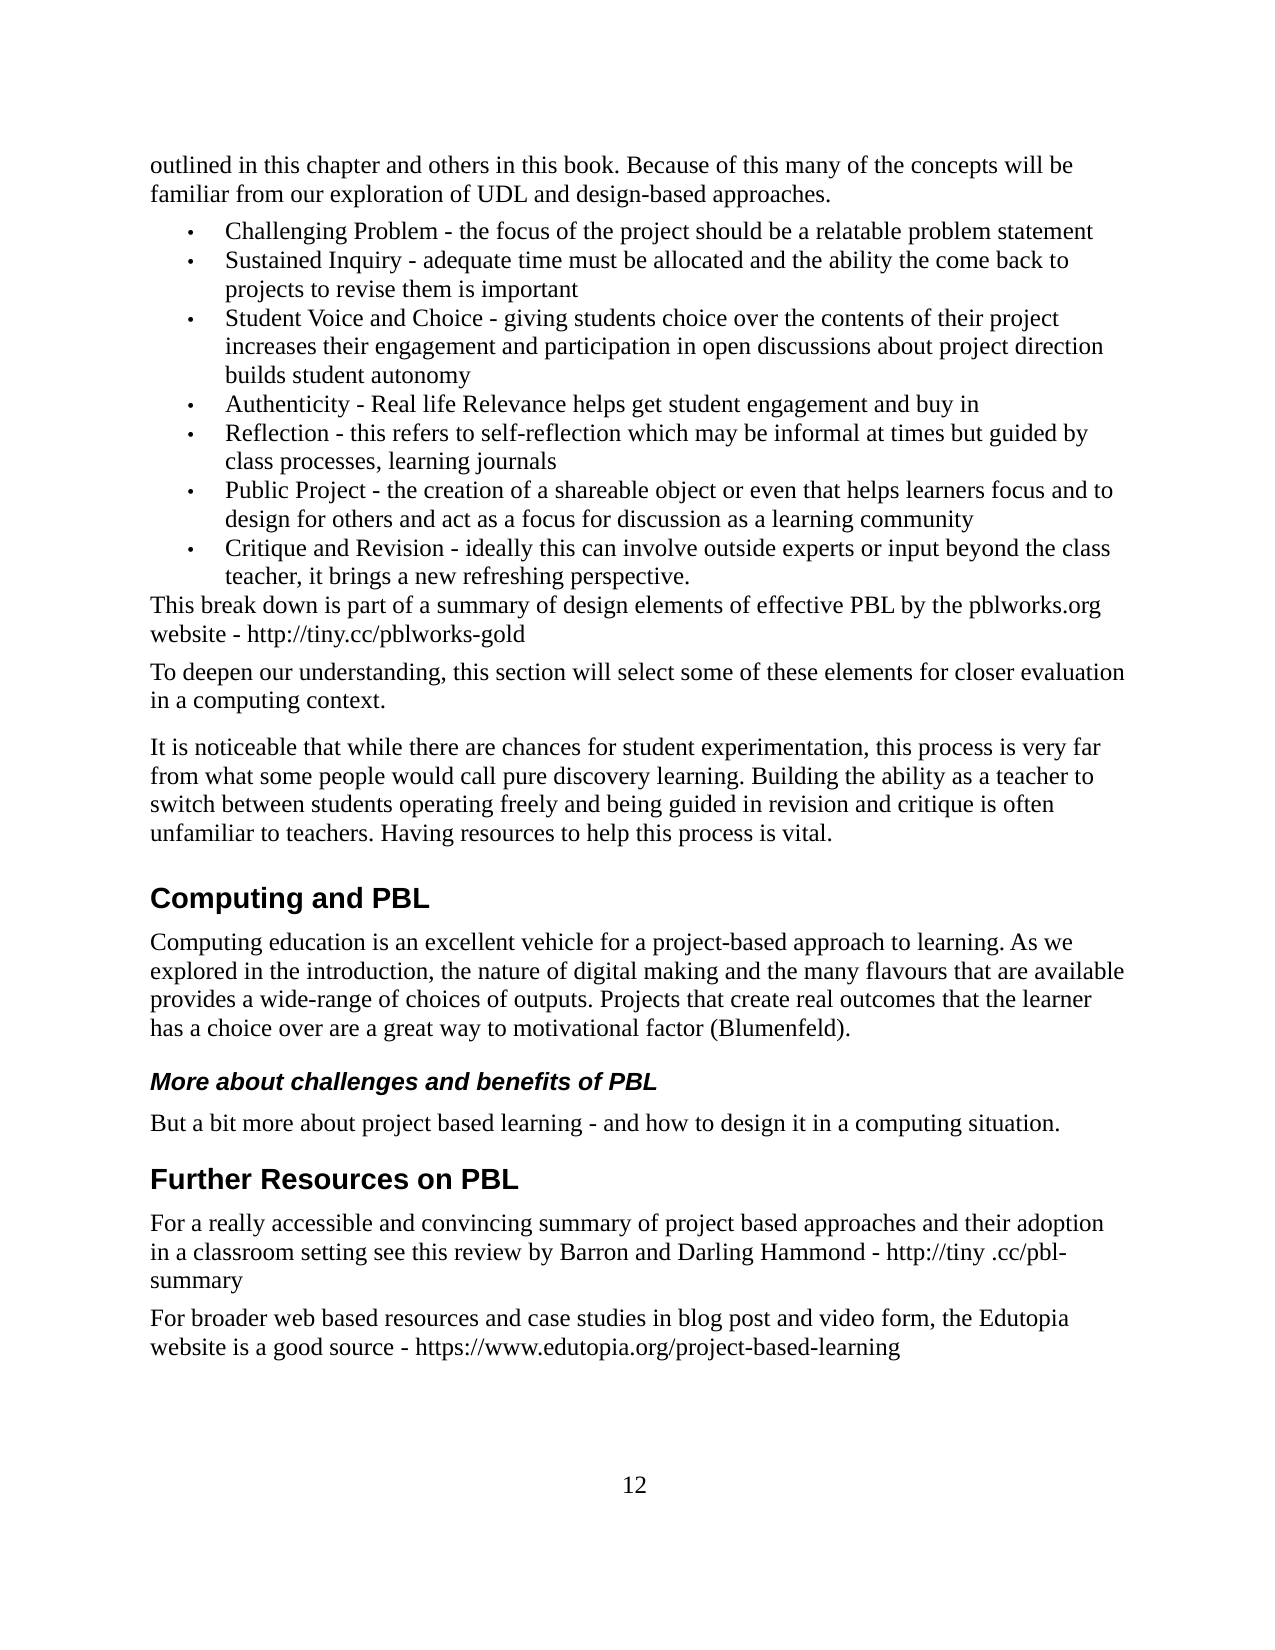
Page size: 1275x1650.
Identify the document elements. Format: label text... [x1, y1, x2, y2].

list Reflection - this refers to self-reflection which may be informal at times but guided by class processes, learning journals [187, 418, 1125, 475]
text For broader web based resources and case studies in blog post and video form, the Edutopia website is a good source - https://www.edutopia.org/project-based-learning [150, 1303, 1125, 1361]
list Authenticity - Real life Relevance helps get student engagement and buy in [187, 389, 1125, 418]
text But a bit more about project based learning - and how to design it in a computing situation. [150, 1108, 1125, 1137]
subtitle More about challenges and benefits of PBL [150, 1067, 1125, 1096]
text This break down is part of a summary of design elements of effective PBL by the pblworks.org website - http://tiny.cc/pblworks-gold [150, 590, 1125, 648]
list Public Project - the creation of a shareable object or even that helps learners focus and to design for others and act as a focus for discussion as a learning community [187, 475, 1125, 533]
list Student Voice and Choice - giving students choice over the contents of their project increases their engagement and participation in open discussions about project direction builds student autonomy [187, 303, 1125, 389]
text It is noticeable that while there are chances for student experimentation, this process is very far from what some people would call pure discovery learning. Building the ability as a teacher to switch between students operating freely and being guided in revision and critique is often unfamiliar to teachers. Having resources to help this process is vital. [150, 732, 1125, 847]
text For a really accessible and convincing summary of project based approaches and their adoption in a classroom setting see this review by Barron and Darling Hammond - http://tiny .cc/pbl-summary [150, 1208, 1125, 1294]
text Computing education is an excellent vehicle for a project-based approach to learning. As we explored in the introduction, the nature of digital making and the many flavours that are available provides a wide-range of choices of outputs. Projects that create real outcomes that the learner has a choice over are a great way to motivational factor (Blumenfeld). [150, 927, 1125, 1042]
list Challenging Problem - the focus of the project should be a relatable problem statement [187, 216, 1125, 245]
list Critique and Revision - ideally this can involve outside experts or input beyond the class teacher, it brings a new refreshing perspective. [187, 533, 1125, 590]
text To deepen our understanding, this section will select some of these elements for closer evaluation in a computing context. [150, 657, 1125, 714]
subtitle Further Resources on PBL [150, 1162, 1125, 1195]
text outlined in this chapter and others in this book. Because of this many of the concepts will be familiar from our exploration of UDL and design-based approaches. [150, 150, 1125, 207]
subtitle Computing and PBL [150, 881, 1125, 914]
list Sustained Inquiry - adequate time must be allocated and the ability the come back to projects to revise them is important [187, 245, 1125, 303]
